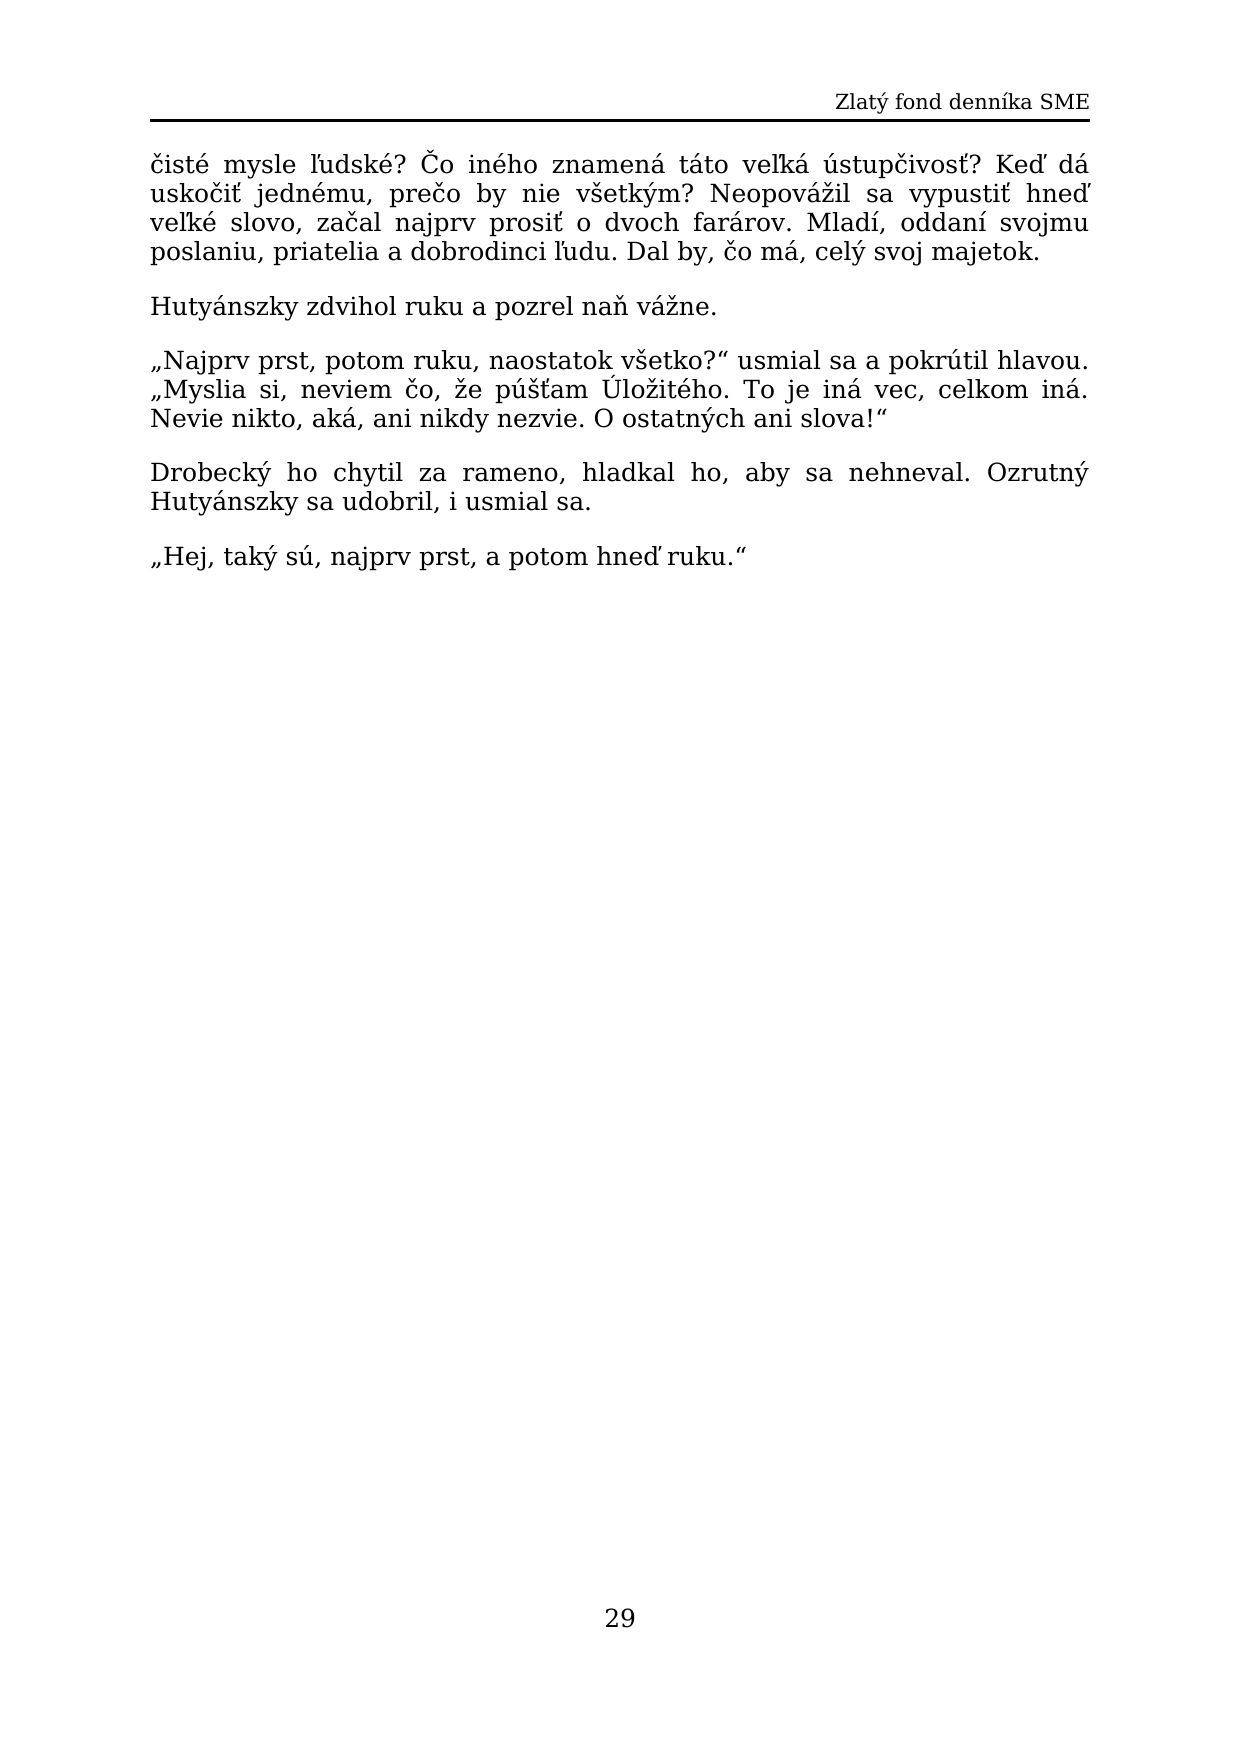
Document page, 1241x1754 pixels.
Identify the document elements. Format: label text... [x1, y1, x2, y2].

text Hutyánszky zdvihol ruku a pozrel naň vážne. [150, 292, 1090, 321]
text čisté mysle ľudské? Čo iného znamená táto veľká ústupčivosť? Keď dá uskočiť jednému, prečo by nie všetkým? Neopovážil sa vypustiť hneď veľké slovo, začal najprv prosiť o dvoch farárov. Mladí, oddaní svojmu poslaniu, priatelia a dobrodinci ľudu. Dal by, čo má, celý svoj majetok. [150, 150, 1090, 267]
text „Najprv prst, potom ruku, naostatok všetko?“ usmial sa a pokrútil hlavou. „Myslia si, neviem čo, že púšťam Úložitého. To je iná vec, celkom iná. Nevie nikto, aká, ani nikdy nezvie. O ostatných ani slova!“ [150, 346, 1090, 433]
text „Hej, taký sú, najprv prst, a potom hneď ruku.“ [150, 542, 1090, 571]
text Drobecký ho chytil za rameno, hladkal ho, aby sa nehneval. Ozrutný Hutyánszky sa udobril, i usmial sa. [150, 458, 1090, 517]
